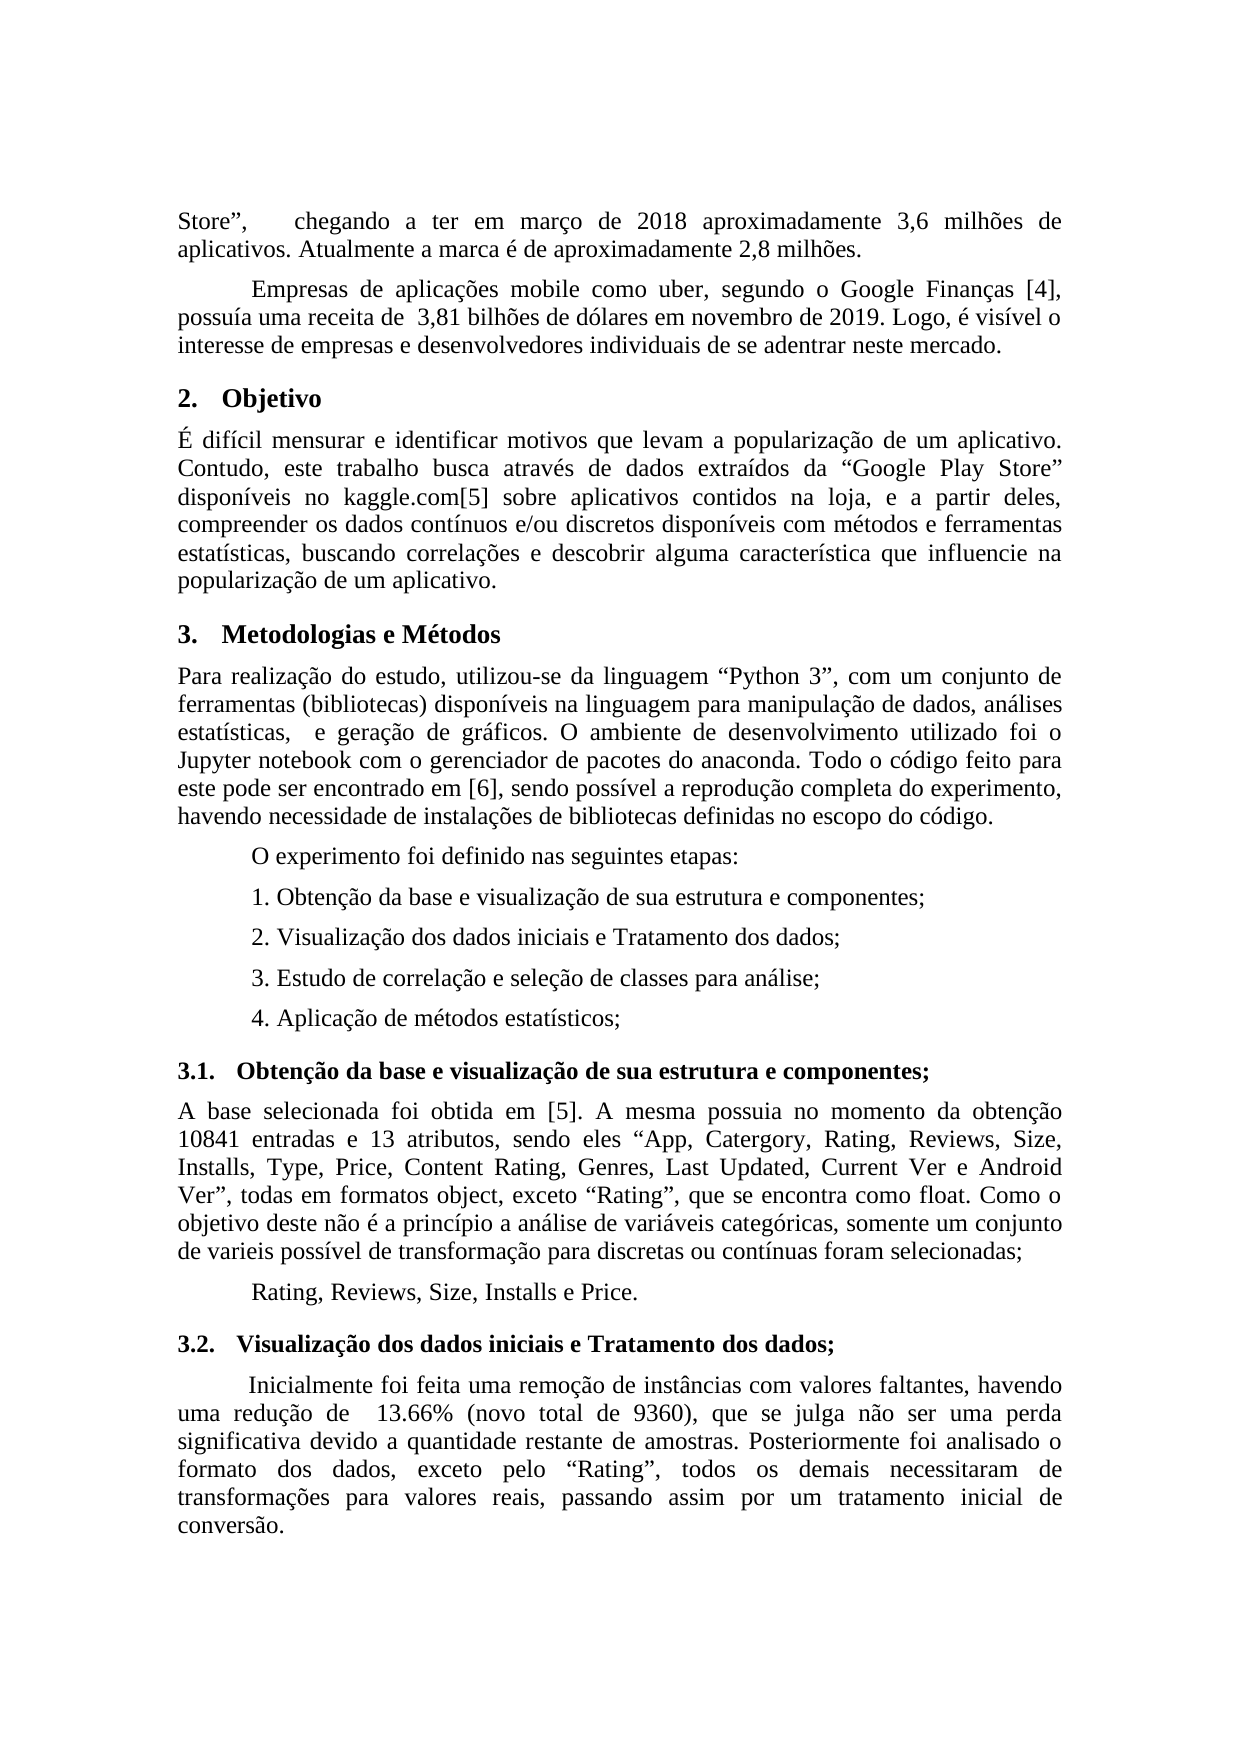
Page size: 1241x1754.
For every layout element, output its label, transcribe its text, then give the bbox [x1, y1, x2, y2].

text 2. Visualização dos dados iniciais e Tratamento dos dados; [177, 923, 1063, 951]
text Empresas de aplicações mobile como uber, segundo o Google Finanças [4], possuía uma receita de 3,81 bilhões de dólares em novembro de 2019. Logo, é visível o interesse de empresas e desenvolvedores individuais de se adentrar neste mercado. [177, 275, 1063, 359]
text O experimento foi definido nas seguintes etapas: [177, 842, 1063, 870]
text A base selecionada foi obtida em [5]. A mesma possuia no momento da obtenção 10841 entradas e 13 atributos, sendo eles “App, Catergory, Rating, Reviews, Size, Installs, Type, Price, Content Rating, Genres, Last Updated, Current Ver e Android Ver”, todas em formatos object, exceto “Rating”, que se encontra como float. Como o objetivo deste não é a princípio a análise de variáveis categóricas, somente um conjunto de varieis possível de transformação para discretas ou contínuas foram selecionadas; [177, 1097, 1063, 1265]
text Para realização do estudo, utilizou-se da linguagem “Python 3”, com um conjunto de ferramentas (bibliotecas) disponíveis na linguagem para manipulação de dados, análises estatísticas, e geração de gráficos. O ambiente de desenvolvimento utilizado foi o Jupyter notebook com o gerenciador de pacotes do anaconda. Todo o código feito para este pode ser encontrado em [6], sendo possível a reprodução completa do experimento, havendo necessidade de instalações de bibliotecas definidas no escopo do código. [177, 662, 1063, 830]
text Store”, chegando a ter em março de 2018 aproximadamente 3,6 milhões de aplicativos. Atualmente a marca é de aproximadamente 2,8 milhões. [177, 207, 1063, 263]
title Obtenção da base e visualização de sua estrutura e componentes; [177, 1057, 1063, 1085]
text É difícil mensurar e identificar motivos que levam a popularização de um aplicativo. Contudo, este trabalho busca através de dados extraídos da “Google Play Store” disponíveis no kaggle.com[5] sobre aplicativos contidos na loja, e a partir deles, compreender os dados contínuos e/ou discretos disponíveis com métodos e ferramentas estatísticas, buscando correlações e descobrir alguma característica que influencie na popularização de um aplicativo. [177, 426, 1063, 594]
text 1. Obtenção da base e visualização de sua estrutura e componentes; [177, 883, 1063, 911]
title Visualização dos dados iniciais e Tratamento dos dados; [177, 1330, 1063, 1358]
title Objetivo [177, 384, 1063, 414]
text 3. Estudo de correlação e seleção de classes para análise; [177, 963, 1063, 991]
text Inicialmente foi feita uma remoção de instâncias com valores faltantes, havendo uma redução de 13.66% (novo total de 9360), que se julga não ser uma perda significativa devido a quantidade restante de amostras. Posteriormente foi analisado o formato dos dados, exceto pelo “Rating”, todos os demais necessitaram de transformações para valores reais, passando assim por um tratamento inicial de conversão. [177, 1371, 1063, 1539]
text 4. Aplicação de métodos estatísticos; [177, 1004, 1063, 1032]
title Metodologias e Métodos [177, 619, 1063, 649]
text Rating, Reviews, Size, Installs e Price. [177, 1278, 1063, 1306]
